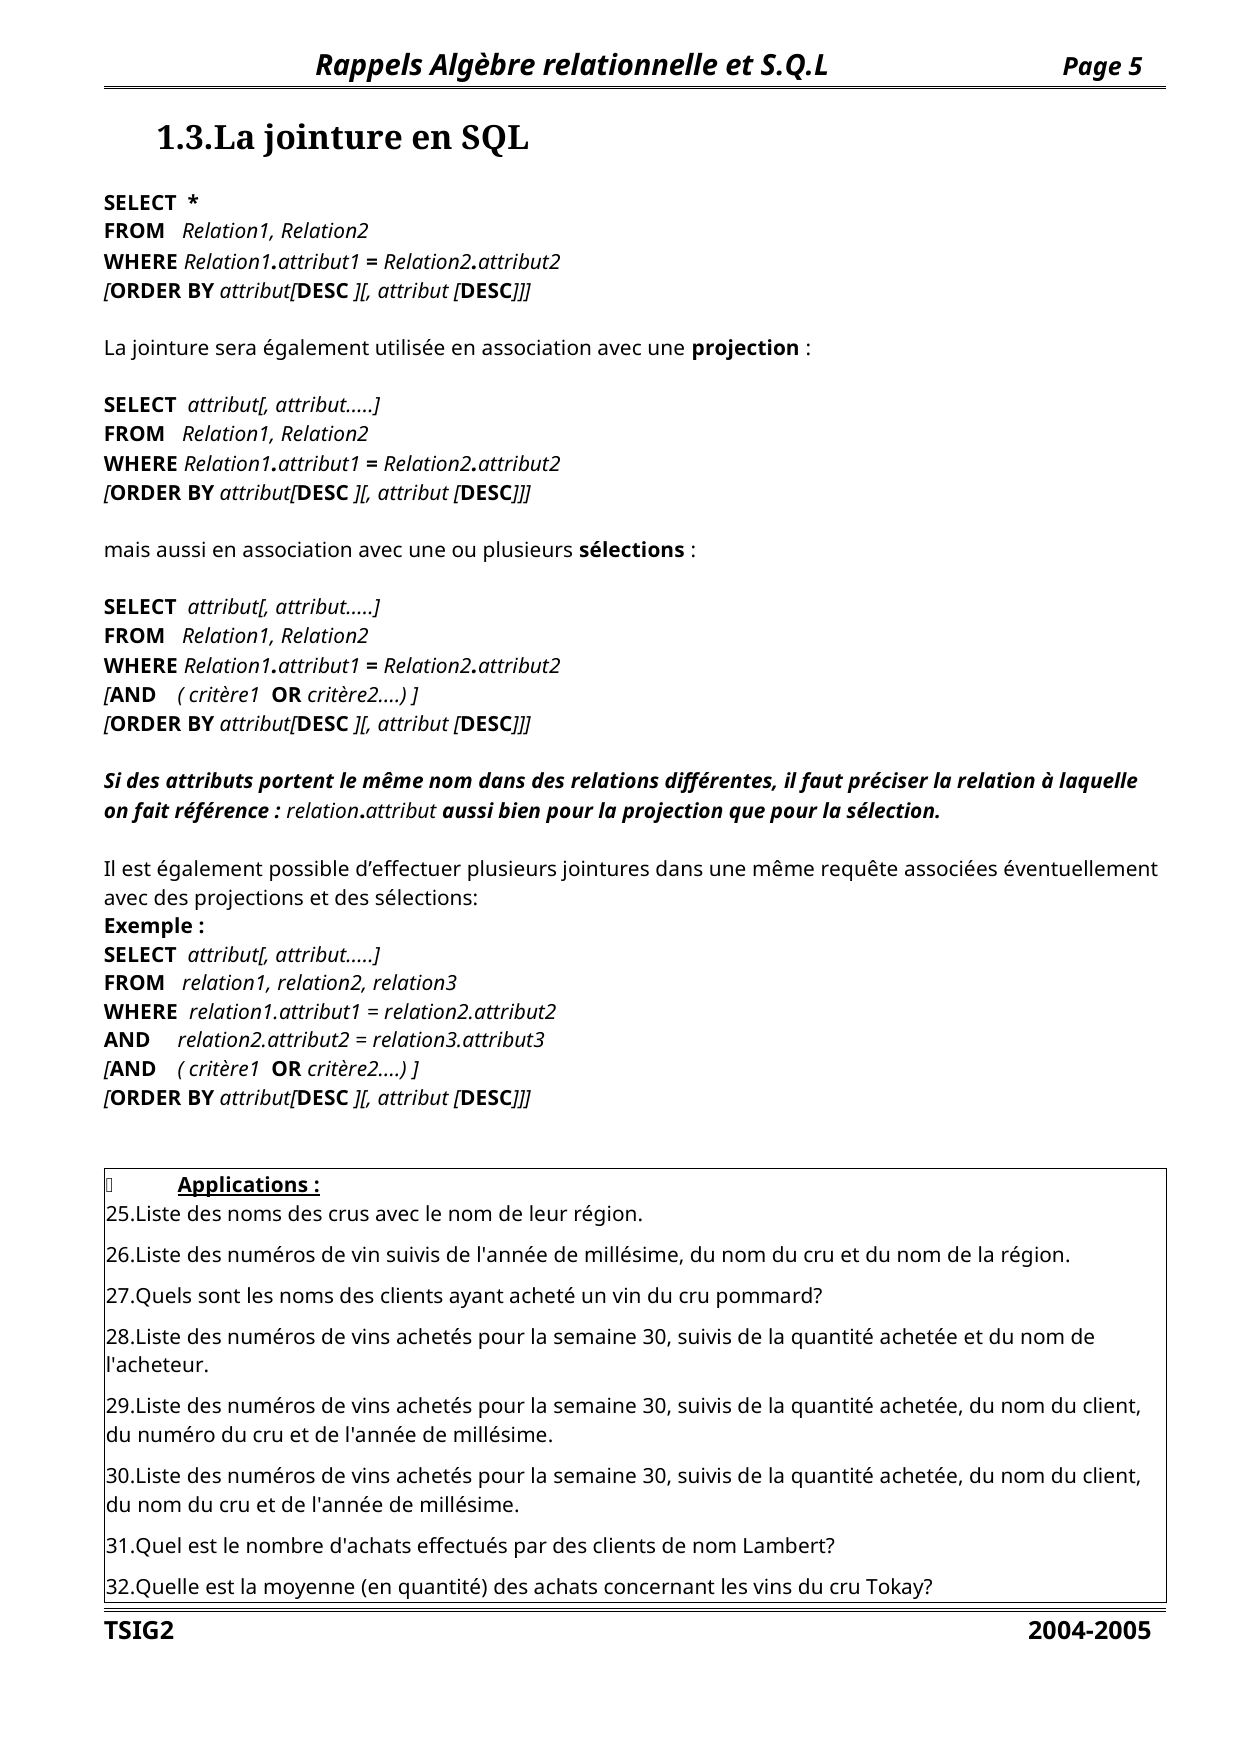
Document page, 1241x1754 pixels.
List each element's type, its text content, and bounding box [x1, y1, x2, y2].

text WHERE Relation1.attribut1 = Relation2.attribut2 [103, 447, 1166, 478]
text Il est également possible d’effectuer plusieurs jointures dans une même requête associées éventuellement avec des projections et des sélections: [103, 854, 1166, 911]
list Liste des noms des crus avec le nom de leur région. [105, 1197, 1166, 1227]
text Exemple : [103, 911, 1166, 940]
text WHERE Relation1.attribut1 = Relation2.attribut2 [103, 245, 1166, 276]
text FROM Relation1, Relation2 [103, 621, 1166, 649]
text SELECT attribut[, attribut.....] [103, 592, 1166, 621]
text SELECT attribut[, attribut.....] [103, 940, 1166, 968]
text La jointure sera également utilisée en association avec une projection : [103, 333, 1166, 361]
text [ORDER BY attribut[DESC ][, attribut [DESC]]] [103, 1082, 1166, 1111]
list Quelle est la moyenne (en quantité) des achats concernant les vins du cru Tokay? [105, 1569, 1166, 1602]
list Quel est le nombre d'achats effectués par des clients de nom Lambert? [105, 1528, 1166, 1559]
text mais aussi en association avec une ou plusieurs sélections : [103, 535, 1166, 564]
subtitle La jointure en SQL [157, 113, 1166, 159]
text Si des attributs portent le même nom dans des relations différentes, il faut préciser la relation à laquelle on fait référence : relation.attribut aussi bien pour la projection que pour la sélection. [103, 766, 1166, 826]
list Quels sont les noms des clients ayant acheté un vin du cru pommard? [105, 1279, 1166, 1309]
text SELECT * [103, 188, 1166, 216]
text  Applications : [105, 1169, 1166, 1197]
text [ORDER BY attribut[DESC ][, attribut [DESC]]] [103, 709, 1166, 737]
text WHERE Relation1.attribut1 = Relation2.attribut2 [103, 649, 1166, 680]
list Liste des numéros de vin suivis de l'année de millésime, du nom du cru et du nom de la région. [105, 1238, 1166, 1268]
text [ORDER BY attribut[DESC ][, attribut [DESC]]] [103, 478, 1166, 507]
text AND relation2.attribut2 = relation3.attribut3 [103, 1025, 1166, 1054]
text [ORDER BY attribut[DESC ][, attribut [DESC]]] [103, 276, 1166, 304]
text SELECT attribut[, attribut.....] [103, 390, 1166, 418]
text [AND ( critère1 OR critère2....) ] [103, 680, 1166, 709]
list Liste des numéros de vins achetés pour la semaine 30, suivis de la quantité achetée, du nom du client, du nom du cru et de l'année de millésime. [105, 1459, 1166, 1518]
list Liste des numéros de vins achetés pour la semaine 30, suivis de la quantité achetée et du nom de l'acheteur. [105, 1320, 1166, 1379]
text FROM relation1, relation2, relation3 [103, 968, 1166, 997]
text FROM Relation1, Relation2 [103, 418, 1166, 447]
text FROM Relation1, Relation2 [103, 216, 1166, 245]
text [AND ( critère1 OR critère2....) ] [103, 1054, 1166, 1082]
text WHERE relation1.attribut1 = relation2.attribut2 [103, 997, 1166, 1025]
list Liste des numéros de vins achetés pour la semaine 30, suivis de la quantité achetée, du nom du client, du numéro du cru et de l'année de millésime. [105, 1389, 1166, 1448]
